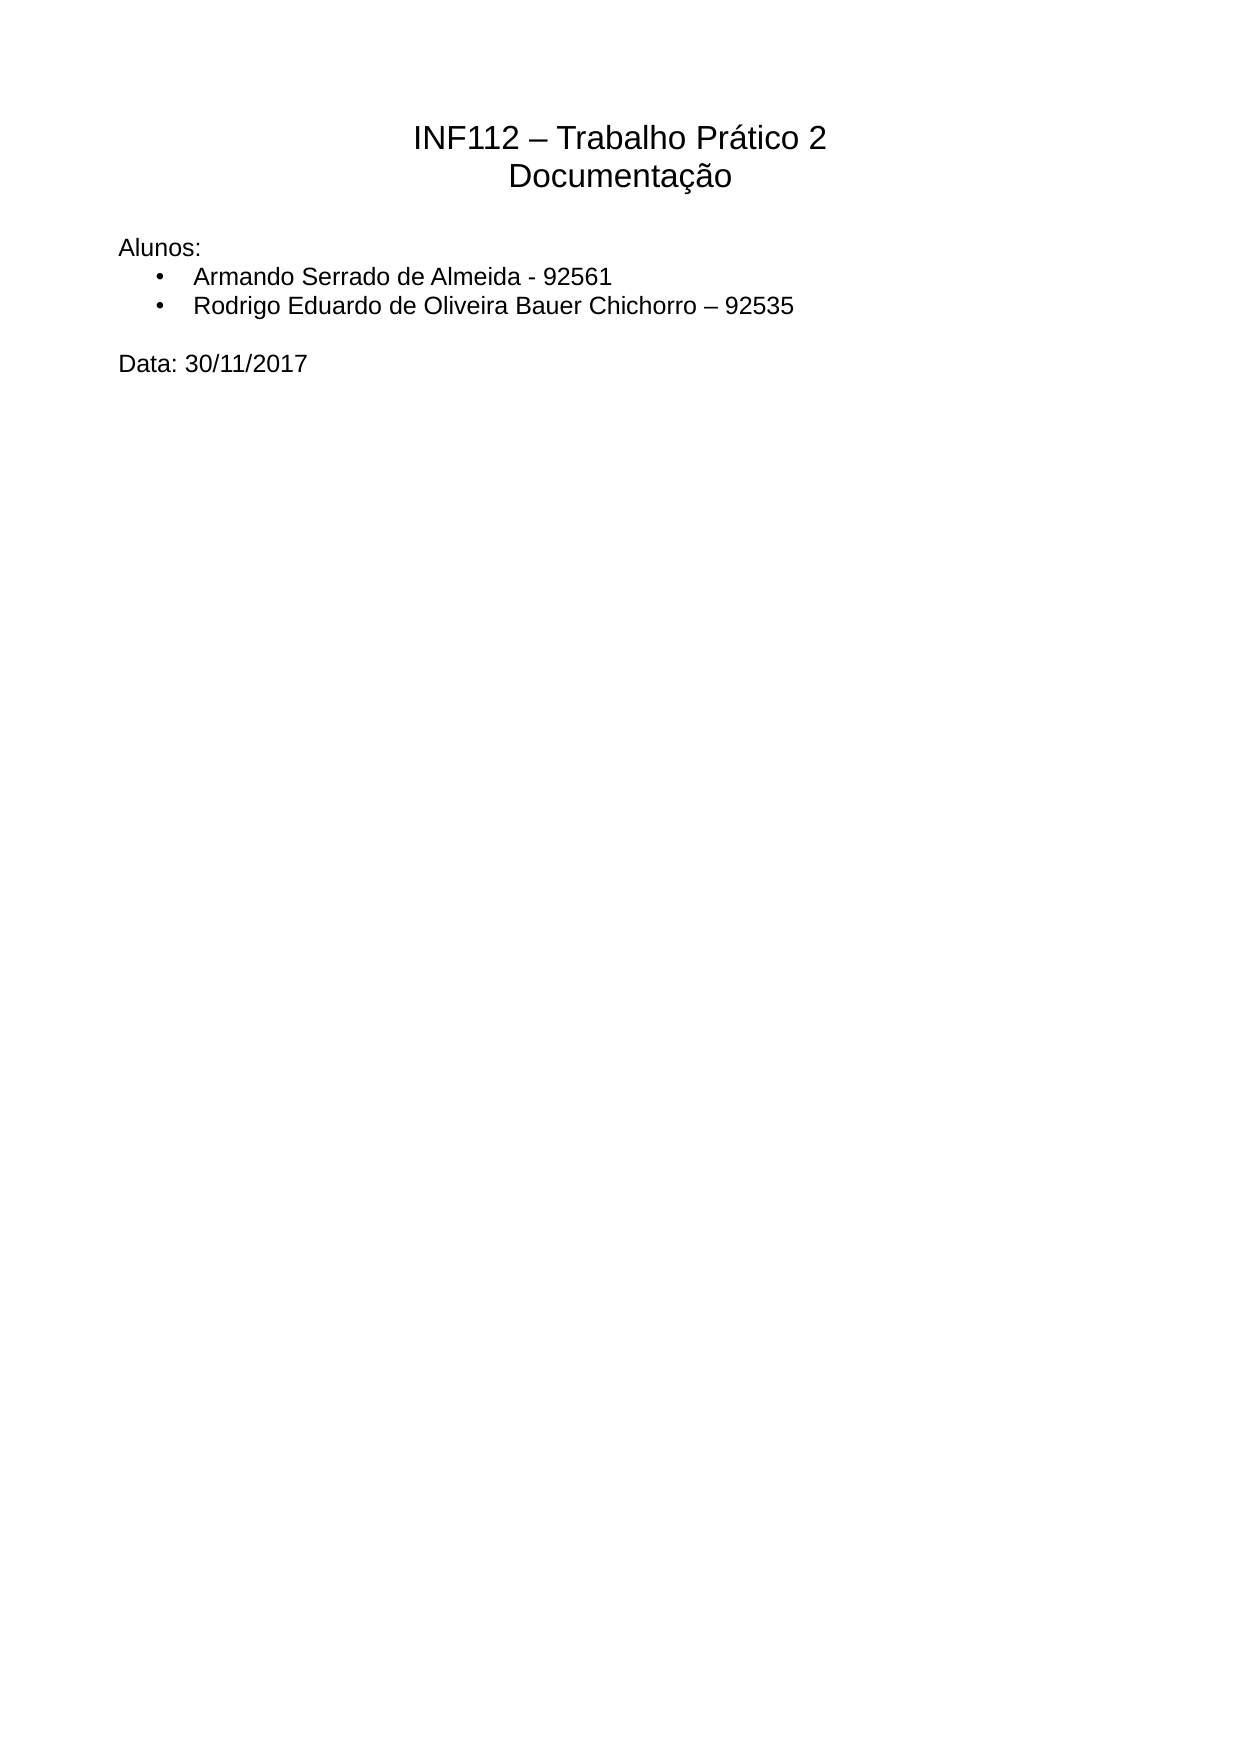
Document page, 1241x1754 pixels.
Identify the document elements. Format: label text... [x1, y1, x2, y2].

text Alunos: [118, 233, 1122, 262]
text Documentação [118, 157, 1122, 195]
list Rodrigo Eduardo de Oliveira Bauer Chichorro – 92535 [156, 291, 1122, 320]
list Armando Serrado de Almeida - 92561 [156, 262, 1122, 291]
text Data: 30/11/2017 [118, 349, 1122, 377]
text INF112 – Trabalho Prático 2 [118, 118, 1122, 157]
